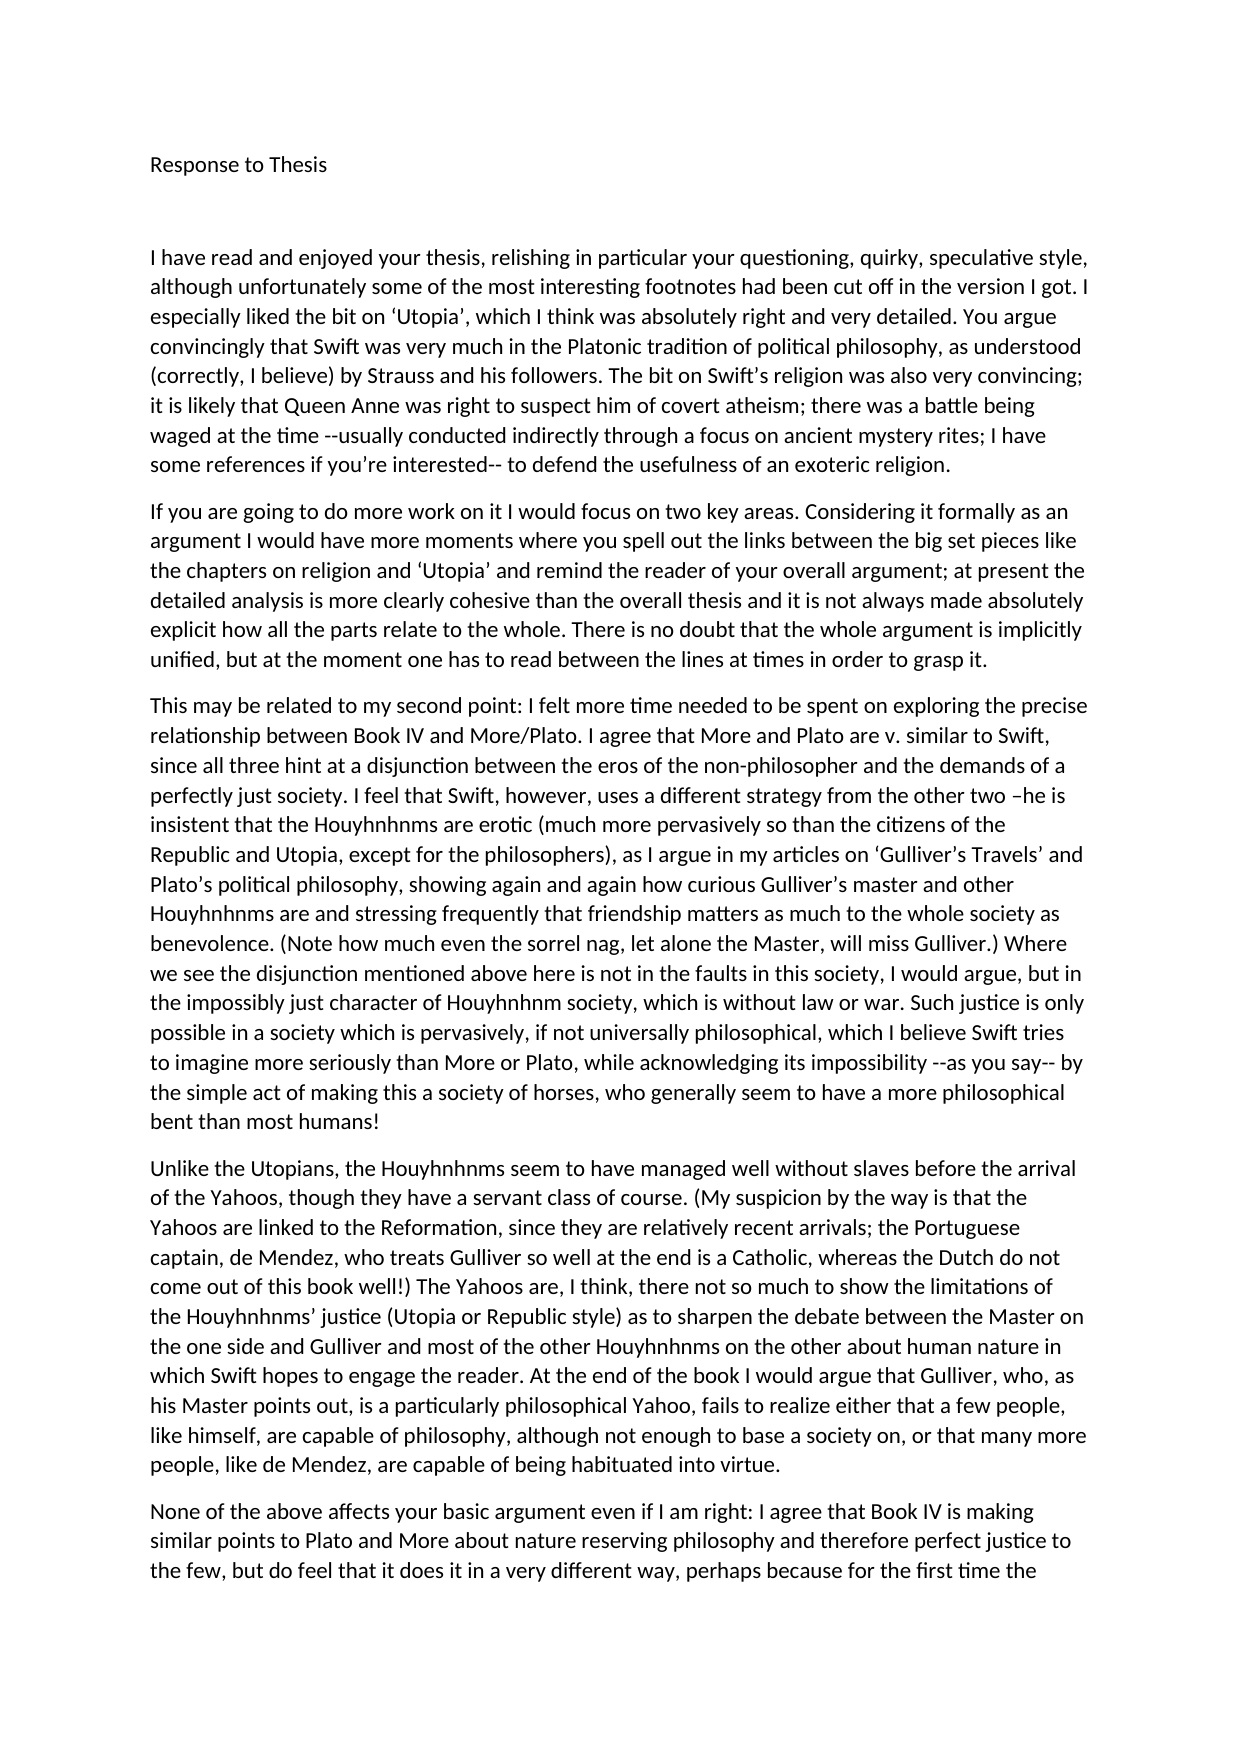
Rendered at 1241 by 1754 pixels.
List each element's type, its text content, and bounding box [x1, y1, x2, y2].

text I have read and enjoyed your thesis, relishing in particular your questioning, quirky, speculative style, although unfortunately some of the most interesting footnotes had been cut off in the version I got. I especially liked the bit on ‘Utopia’, which I think was absolutely right and very detailed. You argue convincingly that Swift was very much in the Platonic tradition of political philosophy, as understood (correctly, I believe) by Strauss and his followers. The bit on Swift’s religion was also very convincing; it is likely that Queen Anne was right to suspect him of covert atheism; there was a battle being waged at the time --usually conducted indirectly through a focus on ancient mystery rites; I have some references if you’re interested-- to defend the usefulness of an exoteric religion. [150, 243, 1090, 478]
text None of the above affects your basic argument even if I am right: I agree that Book IV is making similar points to Plato and More about nature reserving philosophy and therefore perfect justice to the few, but do feel that it does it in a very different way, perhaps because for the first time the [150, 1497, 1090, 1584]
text Unlike the Utopians, the Houyhnhnms seem to have managed well without slaves before the arrival of the Yahoos, though they have a servant class of course. (My suspicion by the way is that the Yahoos are linked to the Reformation, since they are relatively recent arrivals; the Portuguese captain, de Mendez, who treats Gulliver so well at the end is a Catholic, whereas the Dutch do not come out of this book well!) The Yahoos are, I think, there not so much to show the limitations of the Houyhnhnms’ justice (Utopia or Republic style) as to sharpen the debate between the Master on the one side and Gulliver and most of the other Houyhnhnms on the other about human nature in which Swift hopes to engage the reader. At the end of the book I would argue that Gulliver, who, as his Master points out, is a particularly philosophical Yahoo, fails to realize either that a few people, like himself, are capable of philosophy, although not enough to base a society on, or that many more people, like de Mendez, are capable of being habituated into virtue. [150, 1154, 1090, 1478]
text This may be related to my second point: I felt more time needed to be spent on exploring the precise relationship between Book IV and More/Plato. I agree that More and Plato are v. similar to Swift, since all three hint at a disjunction between the eros of the non-philosopher and the demands of a perfectly just society. I feel that Swift, however, uses a different strategy from the other two –he is insistent that the Houyhnhnms are erotic (much more pervasively so than the citizens of the Republic and Utopia, except for the philosophers), as I argue in my articles on ‘Gulliver’s Travels’ and Plato’s political philosophy, showing again and again how curious Gulliver’s master and other Houyhnhnms are and stressing frequently that friendship matters as much to the whole society as benevolence. (Note how much even the sorrel nag, let alone the Master, will miss Gulliver.) Where we see the disjunction mentioned above here is not in the faults in this society, I would argue, but in the impossibly just character of Houyhnhnm society, which is without law or war. Such justice is only possible in a society which is pervasively, if not universally philosophical, which I believe Swift tries to imagine more seriously than More or Plato, while acknowledging its impossibility --as you say-- by the simple act of making this a society of horses, who generally seem to have a more philosophical bent than most humans! [150, 692, 1090, 1135]
text Response to Thesis [150, 150, 1090, 178]
text If you are going to do more work on it I would focus on two key areas. Considering it formally as an argument I would have more moments where you spell out the links between the big set pieces like the chapters on religion and ‘Utopia’ and remind the reader of your overall argument; at present the detailed analysis is more clearly cohesive than the overall thesis and it is not always made absolutely explicit how all the parts relate to the whole. There is no doubt that the whole argument is implicitly unified, but at the moment one has to read between the lines at times in order to grasp it. [150, 497, 1090, 673]
